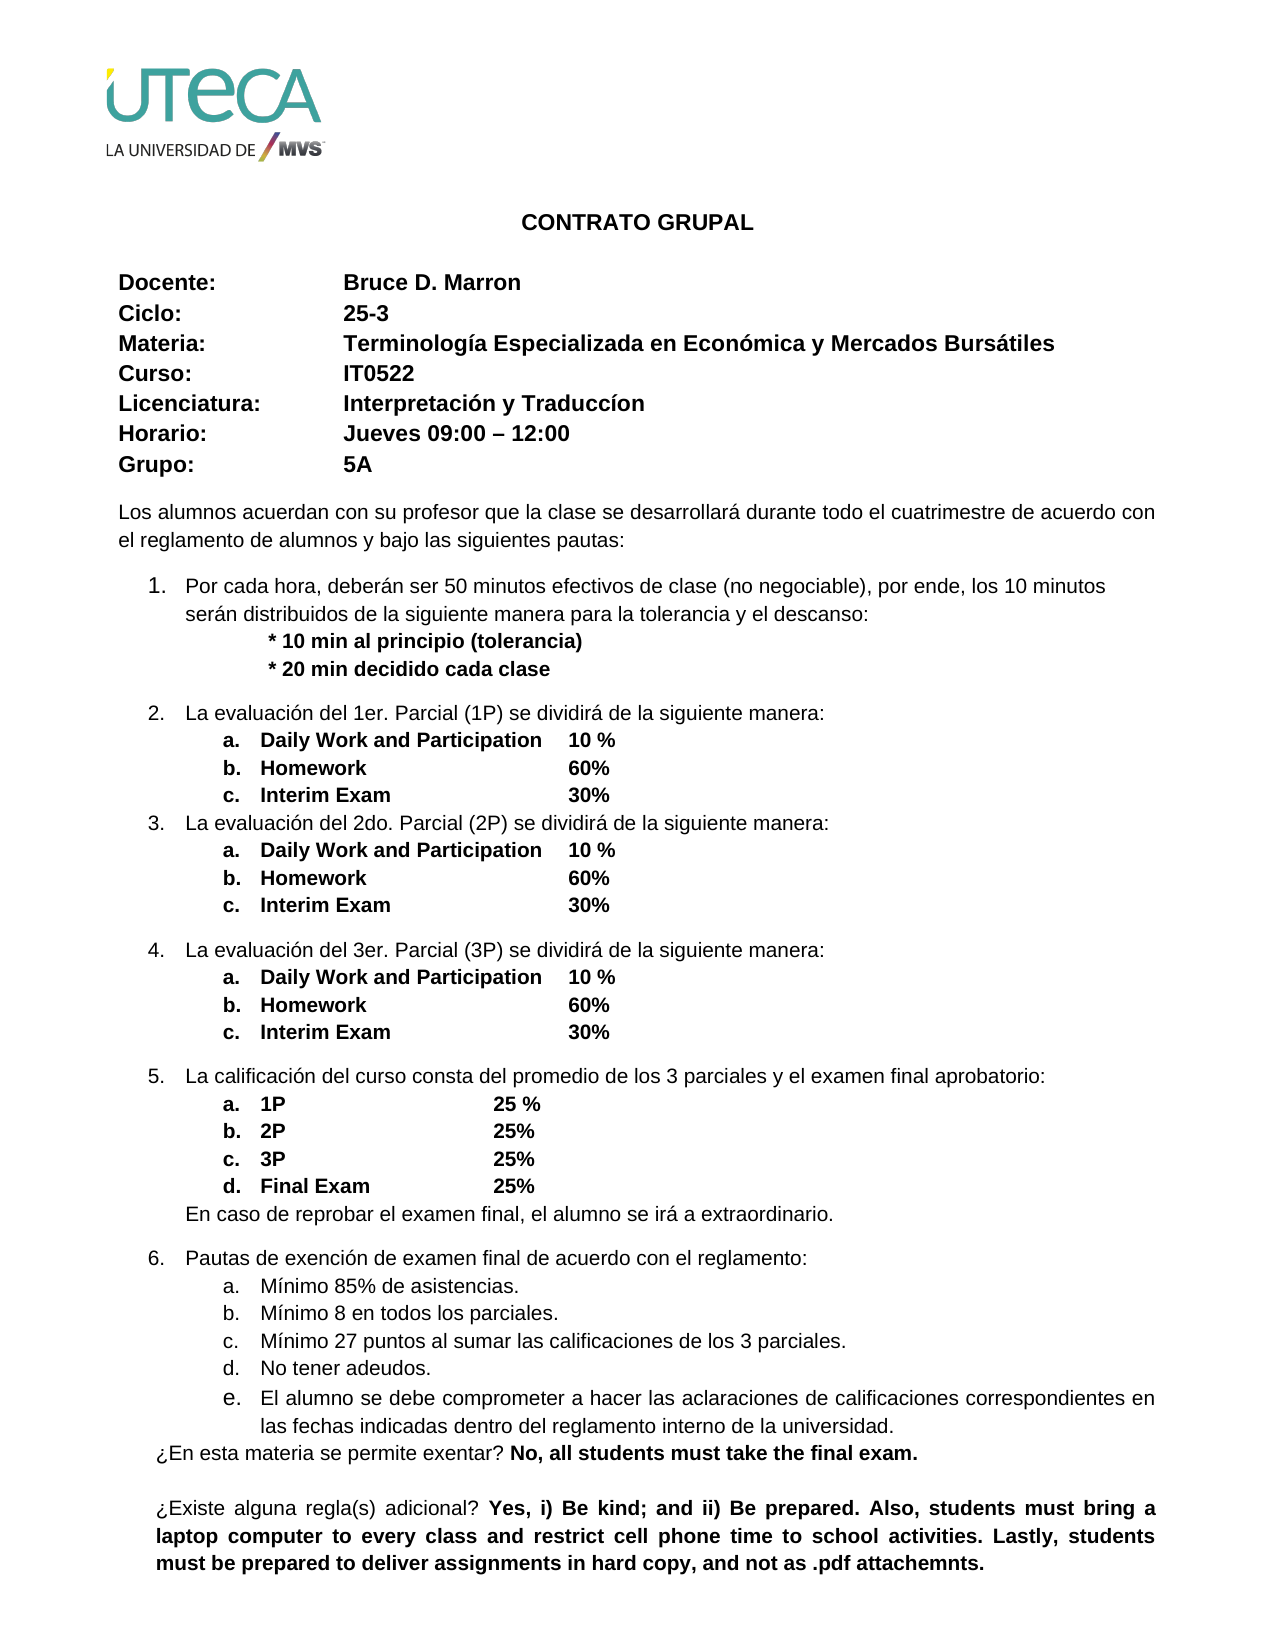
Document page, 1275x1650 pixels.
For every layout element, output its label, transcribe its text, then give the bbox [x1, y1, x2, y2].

picture [104, 64, 328, 166]
text CONTRATO GRUPAL [118, 209, 1157, 235]
text Los alumnos acuerdan con su profesor que la clase se desarrollará durante todo el cuatrimestre de acuerdo con el reglamento de alumnos y bajo las siguientes pautas: [118, 500, 1157, 551]
text ¿En esta materia se permite exentar? No, all students must take the final exam. [156, 1441, 1157, 1465]
list Interim Exam 30% [223, 893, 1157, 917]
list Interim Exam 30% [223, 1020, 1157, 1044]
list La evaluación del 2do. Parcial (2P) se dividirá de la siguiente manera: [148, 811, 1157, 835]
text Materia: Terminología Especializada en Económica y Mercados Bursátiles [118, 330, 1157, 356]
text * 20 min decidido cada clase [148, 657, 1157, 681]
text ¿Existe alguna regla(s) adicional? Yes, i) Be kind; and ii) Be prepared. Also, students must bring a laptop computer to every class and restrict cell phone time to school activities. Lastly, students must be prepared to deliver assignments in hard copy, and not as .pdf attachemnts. [156, 1496, 1157, 1575]
list Daily Work and Participation 10 % [223, 728, 1157, 752]
list El alumno se debe comprometer a hacer las aclaraciones de calificaciones correspondientes en las fechas indicadas dentro del reglamento interno de la universidad. [223, 1384, 1157, 1437]
list Interim Exam 30% [223, 783, 1157, 807]
list Final Exam 25% [223, 1174, 1157, 1198]
list Daily Work and Participation 10 % [223, 965, 1157, 989]
text Curso: IT0522 [118, 360, 1157, 386]
list La evaluación del 3er. Parcial (3P) se dividirá de la siguiente manera: [148, 938, 1157, 962]
list No tener adeudos. [223, 1356, 1157, 1380]
list Pautas de exención de examen final de acuerdo con el reglamento: [148, 1246, 1157, 1270]
list 1P 25 % [223, 1092, 1157, 1116]
text Docente: Bruce D. Marron [118, 269, 1157, 296]
list Mínimo 8 en todos los parciales. [223, 1301, 1157, 1325]
list Homework 60% [223, 993, 1157, 1017]
list Por cada hora, deberán ser 50 minutos efectivos de clase (no negociable), por ende, los 10 minutos serán distribuidos de la siguiente manera para la tolerancia y el descanso: [148, 572, 1157, 626]
text Ciclo: 25-3 [118, 299, 1157, 326]
list Homework 60% [223, 866, 1157, 890]
text En caso de reprobar el examen final, el alumno se irá a extraordinario. [185, 1202, 1157, 1226]
list Daily Work and Participation 10 % [223, 838, 1157, 862]
list 3P 25% [223, 1147, 1157, 1171]
text Horario: Jueves 09:00 – 12:00 [118, 420, 1157, 447]
list La evaluación del 1er. Parcial (1P) se dividirá de la siguiente manera: [148, 701, 1157, 725]
list 2P 25% [223, 1119, 1157, 1143]
list Mínimo 27 puntos al sumar las calificaciones de los 3 parciales. [223, 1329, 1157, 1353]
list La calificación del curso consta del promedio de los 3 parciales y el examen final aprobatorio: [148, 1064, 1157, 1088]
text * 10 min al principio (tolerancia) [148, 629, 1157, 653]
list Mínimo 85% de asistencias. [223, 1274, 1157, 1298]
list Homework 60% [223, 756, 1157, 780]
text Licenciatura: Interpretación y Traduccíon [118, 390, 1157, 416]
text Grupo: 5A [118, 451, 1157, 477]
